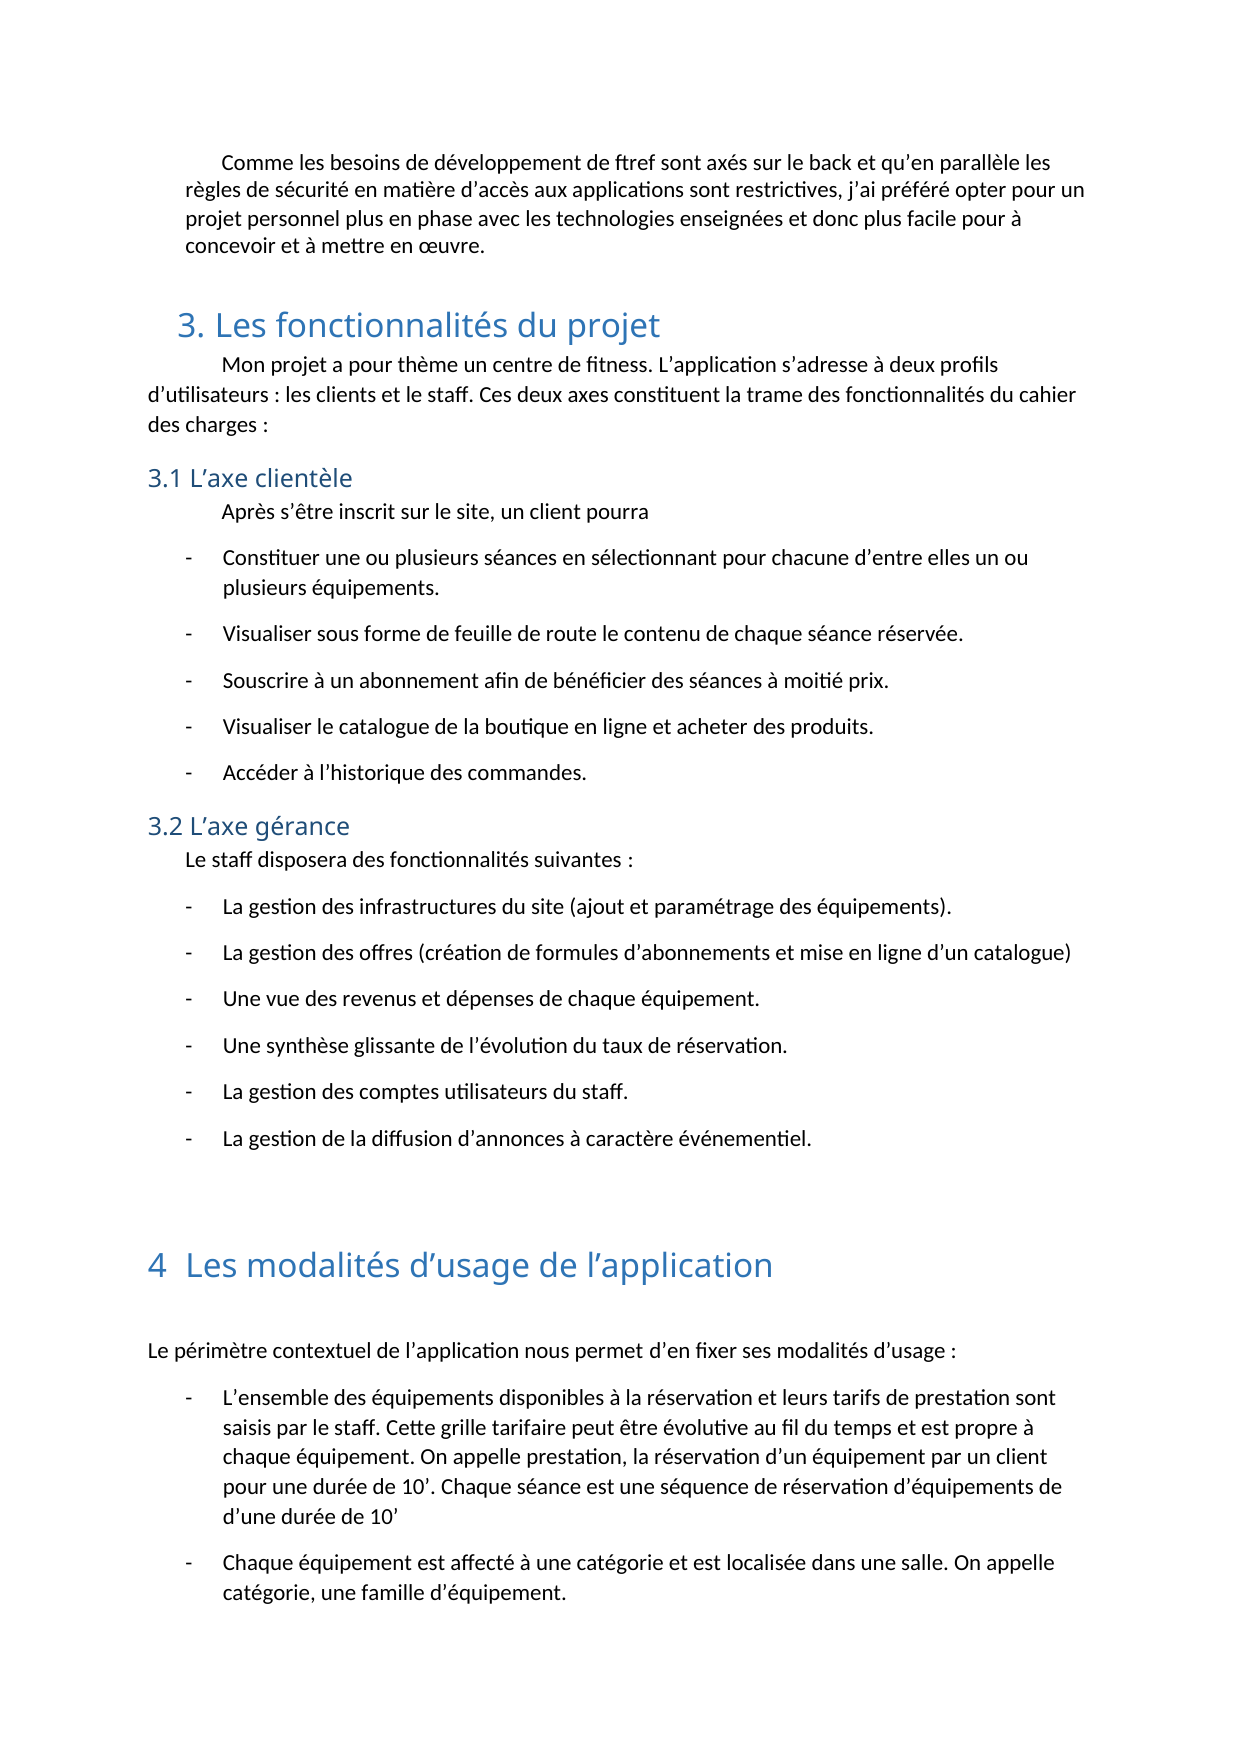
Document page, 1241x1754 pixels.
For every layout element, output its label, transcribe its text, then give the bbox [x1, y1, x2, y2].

text Après s’être inscrit sur le site, un client pourra [185, 497, 1093, 525]
list Constituer une ou plusieurs séances en sélectionnant pour chacune d’entre elles un ou plusieurs équipements. [185, 543, 1093, 601]
list Une vue des revenus et dépenses de chaque équipement. [185, 984, 1093, 1013]
list Les fonctionnalités du projet [177, 301, 1093, 347]
list Chaque équipement est affecté à une catégorie et est localisée dans une salle. On appelle catégorie, une famille d’équipement. [185, 1548, 1093, 1606]
text Comme les besoins de développement de ftref sont axés sur le back et qu’en parallèle les règles de sécurité en matière d’accès aux applications sont restrictives, j’ai préféré opter pour un projet personnel plus en phase avec les technologies enseignées et donc plus facile pour à concevoir et à mettre en œuvre. [185, 148, 1093, 260]
subtitle 3.2 L’axe gérance [148, 809, 1093, 843]
list La gestion de la diffusion d’annonces à caractère événementiel. [185, 1124, 1093, 1152]
list Accéder à l’historique des commandes. [185, 758, 1093, 786]
text Mon projet a pour thème un centre de fitness. L’application s’adresse à deux profils d’utilisateurs : les clients et le staff. Ces deux axes constituent la trame des fonctionnalités du cahier des charges : [148, 350, 1093, 438]
list Visualiser sous forme de feuille de route le contenu de chaque séance réservée. [185, 619, 1093, 647]
list Une synthèse glissante de l’évolution du taux de réservation. [185, 1031, 1093, 1059]
text Le périmètre contextuel de l’application nous permet d’en fixer ses modalités d’usage : [148, 1336, 1093, 1364]
list Visualiser le catalogue de la boutique en ligne et acheter des produits. [185, 712, 1093, 740]
text Le staff disposera des fonctionnalités suivantes : [148, 845, 1093, 873]
subtitle 3.1 L’axe clientèle [148, 460, 1093, 494]
list L’ensemble des équipements disponibles à la réservation et leurs tarifs de prestation sont saisis par le staff. Cette grille tarifaire peut être évolutive au fil du temps et est propre à chaque équipement. On appelle prestation, la réservation d’un équipement par un client pour une durée de 10’. Chaque séance est une séquence de réservation d’équipements de d’une durée de 10’ [185, 1383, 1093, 1530]
list La gestion des offres (création de formules d’abonnements et mise en ligne d’un catalogue) [185, 938, 1093, 966]
list La gestion des comptes utilisateurs du staff. [185, 1077, 1093, 1105]
list Souscrire à un abonnement afin de bénéficier des séances à moitié prix. [185, 666, 1093, 694]
list Les modalités d’usage de l’application [148, 1241, 1093, 1287]
list La gestion des infrastructures du site (ajout et paramétrage des équipements). [185, 892, 1093, 920]
